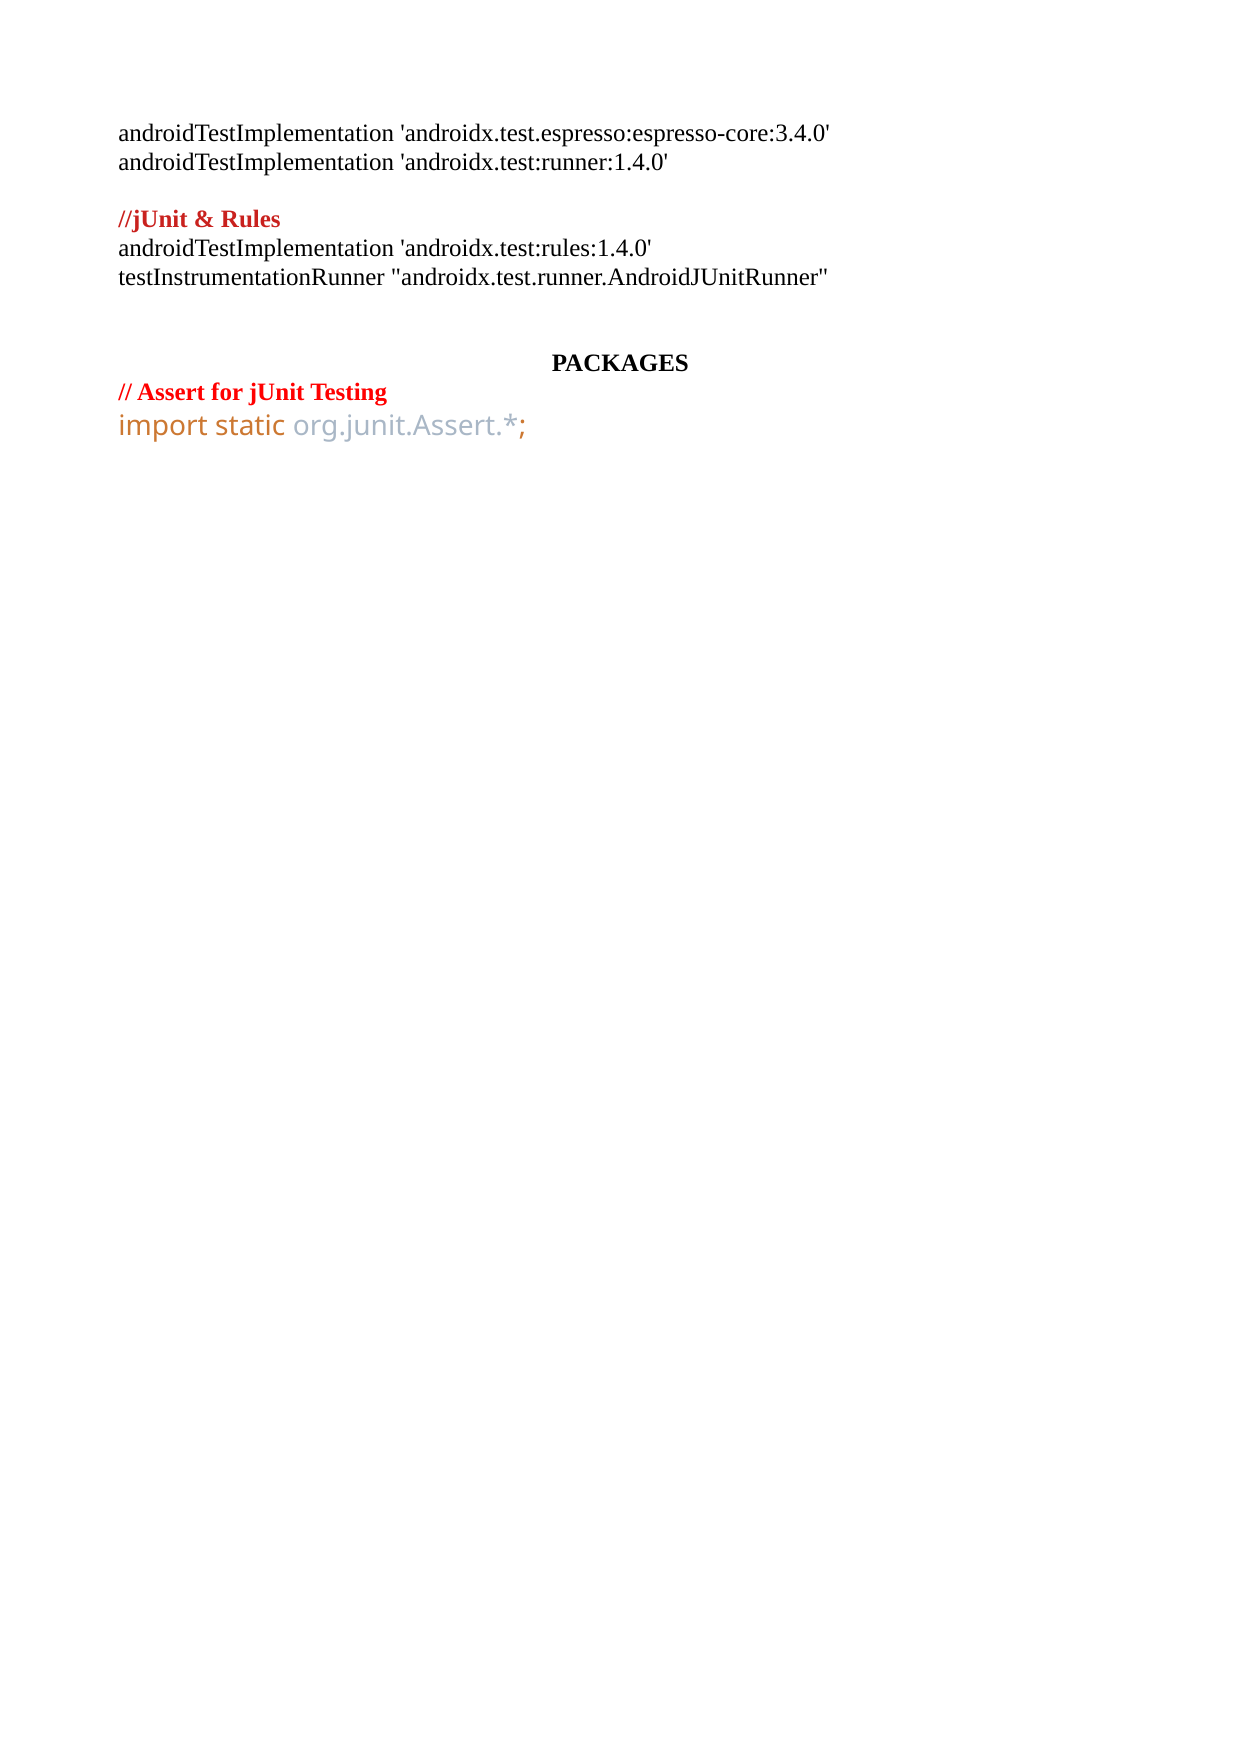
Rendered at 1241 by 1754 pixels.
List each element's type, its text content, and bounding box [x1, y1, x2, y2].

text PACKAGES [118, 348, 1122, 377]
text import static org.junit.Assert.*; [118, 406, 1122, 444]
text //jUnit & Rules [118, 204, 1122, 233]
text androidTestImplementation 'androidx.test:runner:1.4.0' [118, 147, 1122, 176]
text androidTestImplementation 'androidx.test.espresso:espresso-core:3.4.0' [118, 118, 1122, 147]
text androidTestImplementation 'androidx.test:rules:1.4.0' [118, 233, 1122, 262]
text testInstrumentationRunner "androidx.test.runner.AndroidJUnitRunner" [118, 262, 1122, 291]
text // Assert for jUnit Testing [118, 377, 1122, 406]
